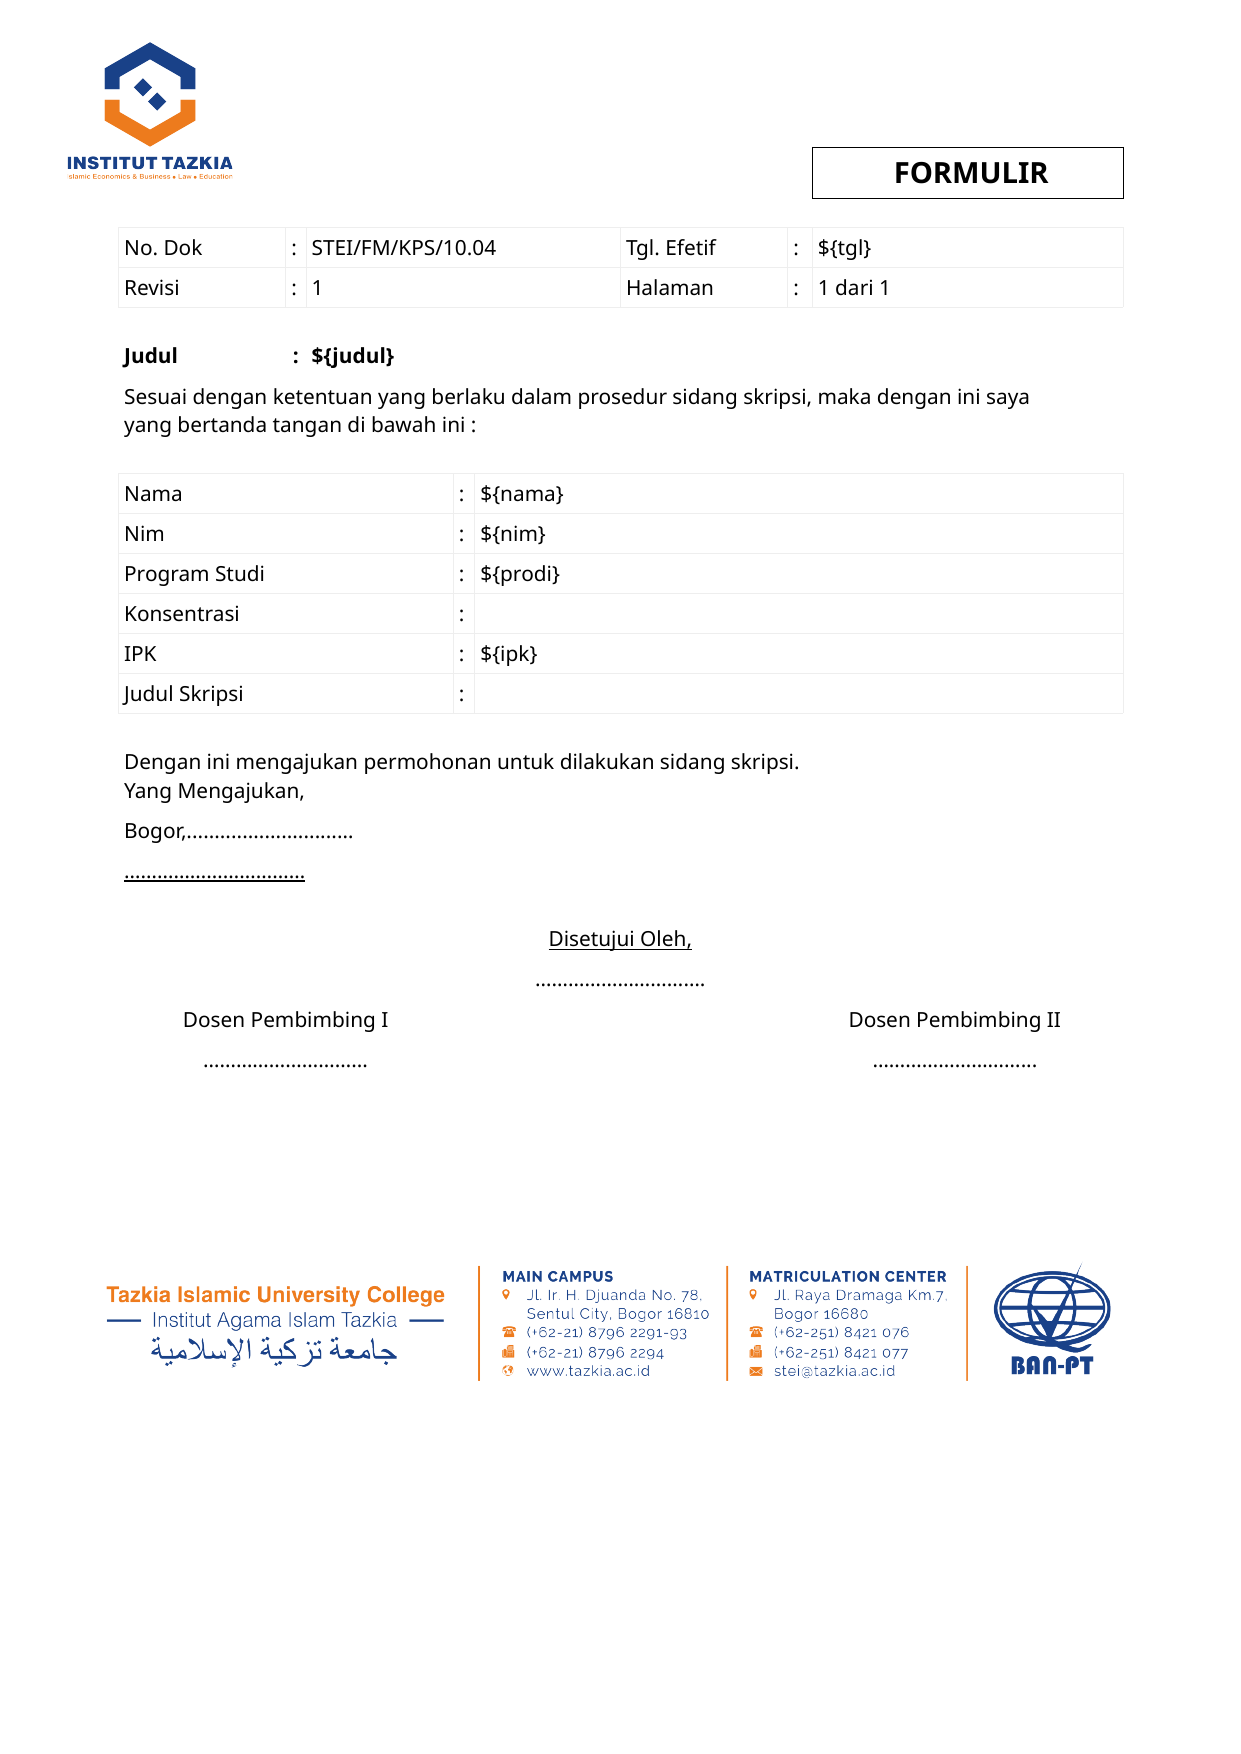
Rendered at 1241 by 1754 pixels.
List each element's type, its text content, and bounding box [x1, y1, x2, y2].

table_header ${nama} [475, 474, 1123, 513]
table_header STEI/FM/KPS/10.04 [307, 228, 620, 267]
picture [67, 42, 233, 179]
table_header Nama [119, 474, 453, 513]
table_cell [475, 594, 1123, 633]
table_header Sesuai dengan ketentuan yang berlaku dalam prosedur sidang skripsi, maka dengan ini saya yang bertanda tangan di bawah ini : [119, 377, 1122, 444]
table_cell : [286, 268, 306, 307]
table_header …………………………… [119, 851, 446, 890]
table_cell Program Studi [119, 554, 453, 593]
table_cell ${prodi} [475, 554, 1123, 593]
table_header : [286, 228, 306, 267]
table_header : [788, 228, 812, 267]
table_header ${tgl} [813, 228, 1123, 267]
table_header Dosen Pembimbing II [788, 1000, 1122, 1039]
table_header [788, 920, 1122, 959]
table_cell ${nim} [475, 514, 1123, 553]
table_cell : [454, 554, 474, 593]
table_cell ${ipk} [475, 634, 1123, 673]
table_header : [454, 474, 474, 513]
table_header Disetujui Oleh, [454, 920, 787, 959]
table_cell ………………………... [788, 1040, 1122, 1079]
table_header Judul [119, 337, 287, 376]
picture [106, 1261, 1111, 1381]
table_header Tgl. Efetif [621, 228, 787, 267]
table_header FORMULIR [813, 148, 1123, 198]
table_cell ………………………... [119, 1040, 453, 1079]
table_header …………………………. [454, 960, 787, 999]
table_cell Revisi [119, 268, 285, 307]
table_header [119, 960, 453, 999]
table_cell 1 [307, 268, 620, 307]
table_cell Nim [119, 514, 453, 553]
table_header Dengan ini mengajukan permohonan untuk dilakukan sidang skripsi. Yang Mengajukan, [119, 742, 896, 810]
table_cell Halaman [621, 268, 787, 307]
table_header Bogor,...........................… [119, 811, 437, 850]
table_header No. Dok [119, 228, 285, 267]
table_cell : [454, 634, 474, 673]
table_header [119, 920, 453, 959]
table_cell [454, 1040, 787, 1079]
table_cell Konsentrasi [119, 594, 453, 633]
table_header [454, 1000, 787, 1039]
table_header : [288, 337, 306, 376]
table_header [788, 960, 1122, 999]
table_cell : [788, 268, 812, 307]
table_cell Judul Skripsi [119, 674, 453, 713]
table_cell IPK [119, 634, 453, 673]
table_cell : [454, 674, 474, 713]
table_cell [475, 674, 1123, 713]
table_header Dosen Pembimbing I [119, 1000, 453, 1039]
table_header ${judul} [307, 337, 1123, 376]
table_cell 1 dari 1 [813, 268, 1123, 307]
table_cell : [454, 594, 474, 633]
table_cell : [454, 514, 474, 553]
